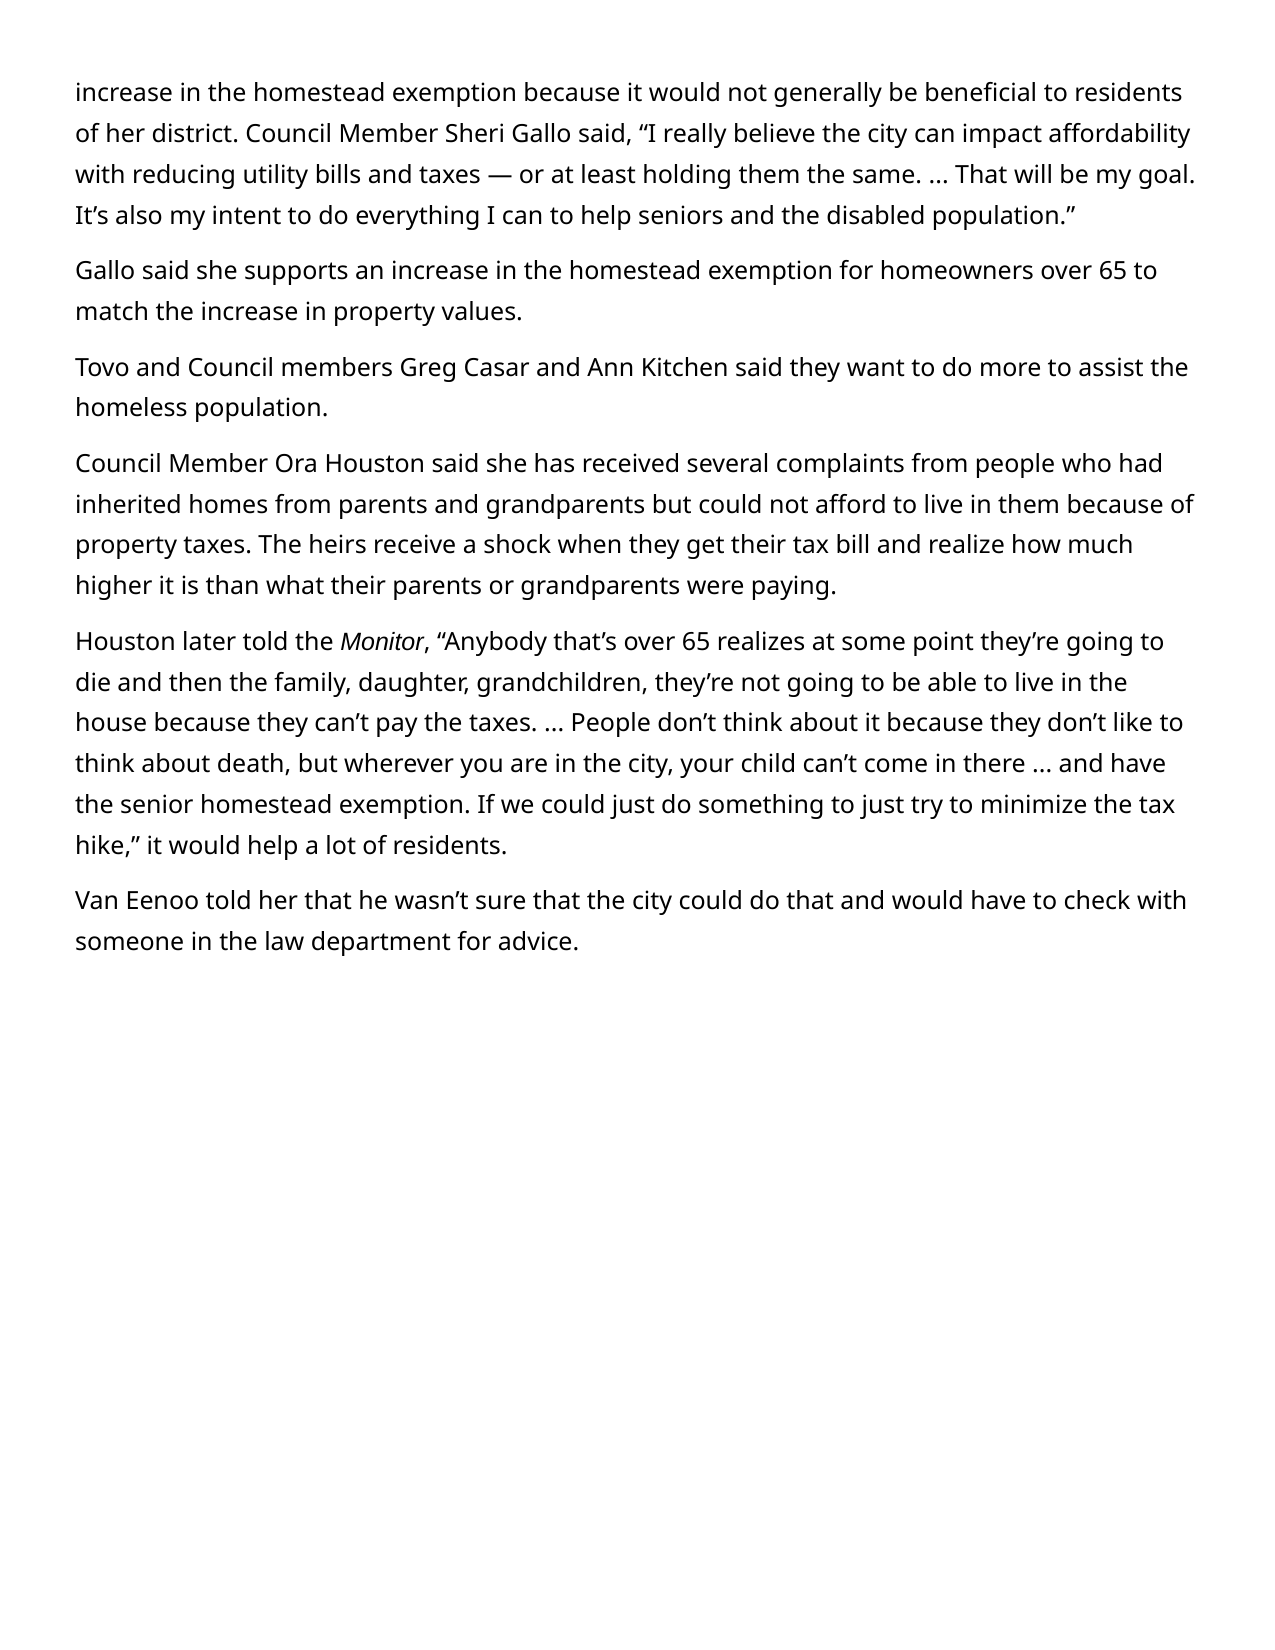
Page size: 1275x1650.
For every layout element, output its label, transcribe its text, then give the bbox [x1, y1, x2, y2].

text Council Member Ora Houston said she has received several complaints from people who had inherited homes from parents and grandparents but could not afford to live in them because of property taxes. The heirs receive a shock when they get their tax bill and realize how much higher it is than what their parents or grandparents were paying. [75, 445, 1200, 602]
text Van Eenoo told her that he wasn’t sure that the city could do that and would have to check with someone in the law department for advice. [75, 883, 1200, 958]
text Tovo and Council members Greg Casar and Ann Kitchen said they want to do more to assist the homeless population. [75, 349, 1200, 424]
text Houston later told the Monitor, “Anybody that’s over 65 realizes at some point they’re going to die and then the family, daughter, grandchildren, they’re not going to be able to live in the house because they can’t pay the taxes. ... People don’t think about it because they don’t like to think about death, but wherever you are in the city, your child can’t come in there ... and have the senior homestead exemption. If we could just do something to just try to minimize the tax hike,” it would help a lot of residents. [75, 623, 1200, 862]
text increase in the homestead exemption because it would not generally be beneficial to residents of her district. Council Member Sheri Gallo said, “I really believe the city can impact affordability with reducing utility bills and taxes — or at least holding them the same. ... That will be my goal. It’s also my intent to do everything I can to help seniors and the disabled population.” [75, 75, 1200, 232]
text Gallo said she supports an increase in the homestead exemption for homeowners over 65 to match the increase in property values. [75, 253, 1200, 328]
